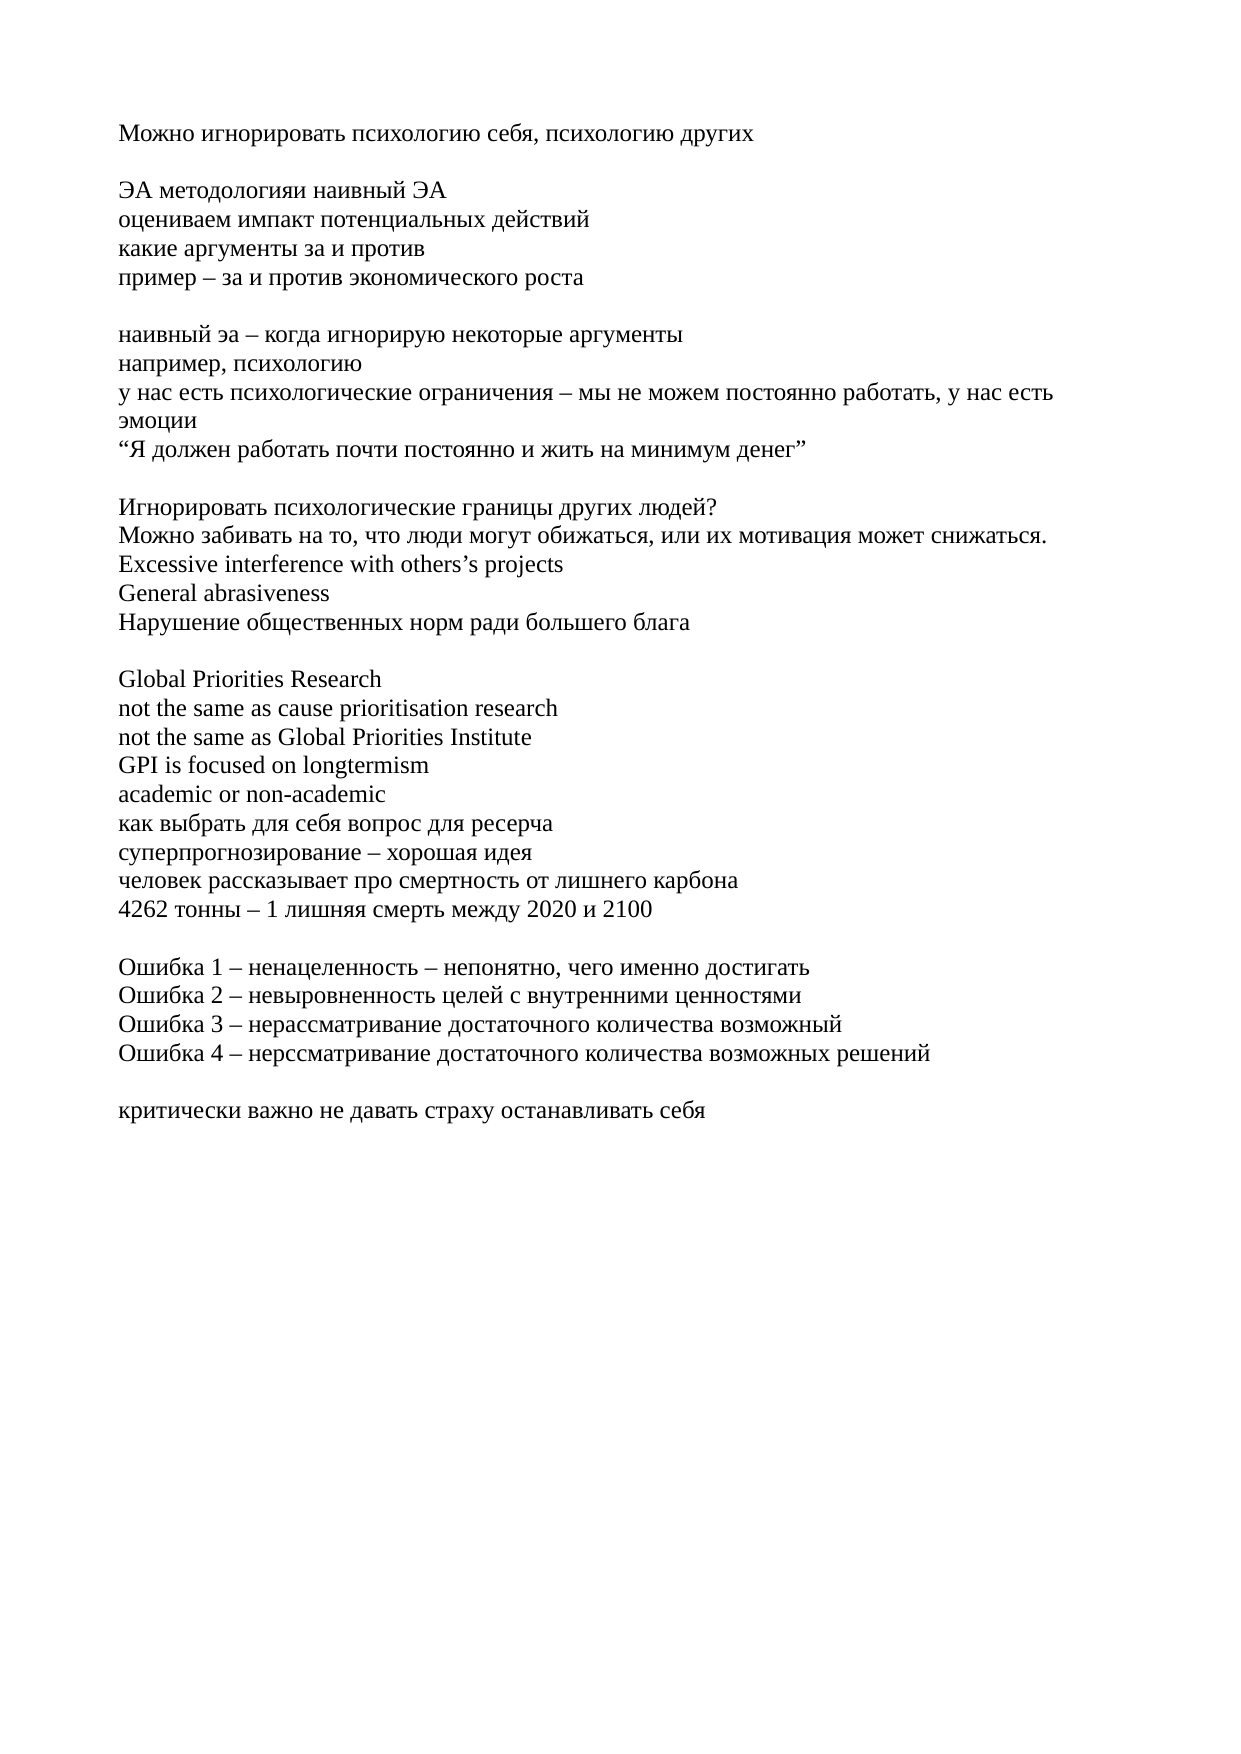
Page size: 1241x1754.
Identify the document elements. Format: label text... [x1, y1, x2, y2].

text Нарушение общественных норм ради большего блага [118, 607, 1122, 636]
text Excessive interference with others’s projects [118, 549, 1122, 578]
text Ошибка 1 – ненацеленность – непонятно, чего именно достигать [118, 952, 1122, 981]
text суперпрогнозирование – хорошая идея [118, 837, 1122, 866]
text Ошибка 3 – нерассматривание достаточного количества возможный [118, 1009, 1122, 1038]
text General abrasiveness [118, 578, 1122, 607]
text критически важно не давать страху останавливать себя [118, 1096, 1122, 1124]
text у нас есть психологические ограничения – мы не можем постоянно работать, у нас есть эмоции [118, 377, 1122, 434]
text человек рассказывает про смертность от лишнего карбона [118, 866, 1122, 894]
text 4262 тонны – 1 лишняя смерть между 2020 и 2100 [118, 894, 1122, 923]
text Можно игнорировать психологию себя, психологию других [118, 118, 1122, 147]
text not the same as cause prioritisation research [118, 693, 1122, 722]
text Можно забивать на то, что люди могут обижаться, или их мотивация может снижаться. [118, 521, 1122, 549]
text наивный эа – когда игнорирую некоторые аргументы [118, 319, 1122, 348]
text ЭА методологияи наивный ЭА [118, 176, 1122, 204]
text какие аргументы за и против [118, 233, 1122, 262]
text как выбрать для себя вопрос для ресерча [118, 808, 1122, 837]
text пример – за и против экономического роста [118, 262, 1122, 291]
text Игнорировать психологические границы других людей? [118, 492, 1122, 521]
text GPI is focused on longtermism [118, 751, 1122, 779]
text academic or non-academic [118, 779, 1122, 808]
text Ошибка 4 – нерссматривание достаточного количества возможных решений [118, 1038, 1122, 1067]
text Global Priorities Research [118, 664, 1122, 693]
text например, психологию [118, 348, 1122, 377]
text Ошибка 2 – невыровненность целей с внутренними ценностями [118, 981, 1122, 1009]
text оцениваем импакт потенциальных действий [118, 204, 1122, 233]
text not the same as Global Priorities Institute [118, 722, 1122, 751]
text “Я должен работать почти постоянно и жить на минимум денег” [118, 434, 1122, 463]
